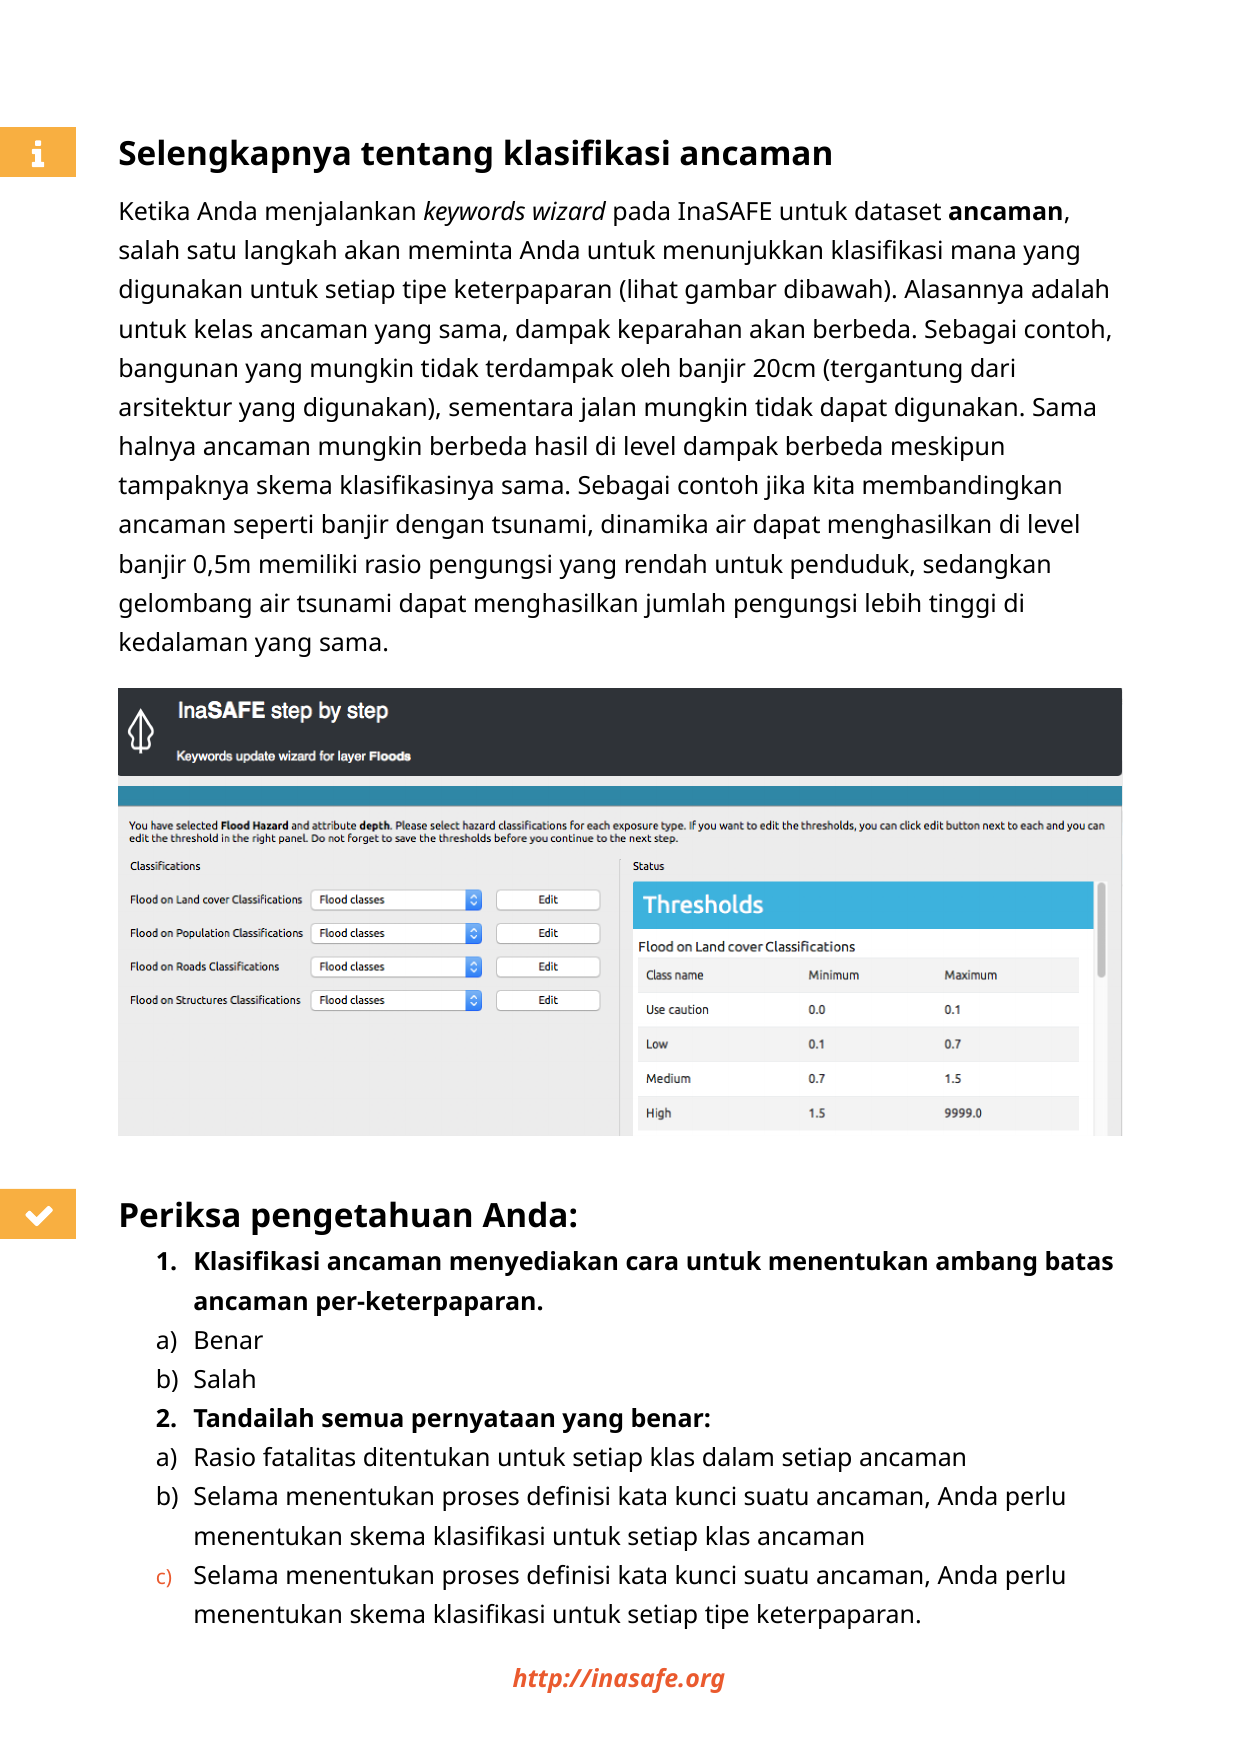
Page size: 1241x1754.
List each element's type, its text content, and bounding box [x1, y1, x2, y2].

list Salah [156, 1361, 1122, 1396]
list Klasifikasi ancaman menyediakan cara untuk menentukan ambang batas ancaman per-keterpaparan. [156, 1244, 1122, 1317]
list Rasio fatalitas ditentukan untuk setiap klas dalam setiap ancaman [156, 1440, 1122, 1474]
picture [118, 688, 1123, 1136]
text Ketika Anda menjalankan keywords wizard pada InaSAFE untuk dataset ancaman, salah satu langkah akan meminta Anda untuk menunjukkan klasifikasi mana yang digunakan untuk setiap tipe keterpaparan (lihat gambar dibawah). Alasannya adalah untuk kelas ancaman yang sama, dampak keparahan akan berbeda. Sebagai contoh, bangunan yang mungkin tidak terdampak oleh banjir 20cm (tergantung dari arsitektur yang digunakan), sementara jalan mungkin tidak dapat digunakan. Sama halnya ancaman mungkin berbeda hasil di level dampak berbeda meskipun tampaknya skema klasifikasinya sama. Sebagai contoh jika kita membandingkan ancaman seperti banjir dengan tsunami, dinamika air dapat menghasilkan di level banjir 0,5m memiliki rasio pengungsi yang rendah untuk penduduk, sedangkan gelombang air tsunami dapat menghasilkan jumlah pengungsi lebih tinggi di kedalaman yang sama. [118, 194, 1122, 659]
list Benar [156, 1322, 1122, 1356]
list Tandailah semua pernyataan yang benar: [156, 1401, 1122, 1435]
subtitle Periksa pengetahuan Anda: [118, 1192, 1122, 1237]
subtitle Selengkapnya tentang klasifikasi ancaman [118, 130, 1122, 175]
list Selama menentukan proses definisi kata kunci suatu ancaman, Anda perlu menentukan skema klasifikasi untuk setiap tipe keterpaparan. [156, 1557, 1122, 1631]
list Selama menentukan proses definisi kata kunci suatu ancaman, Anda perlu menentukan skema klasifikasi untuk setiap klas ancaman [156, 1479, 1122, 1552]
